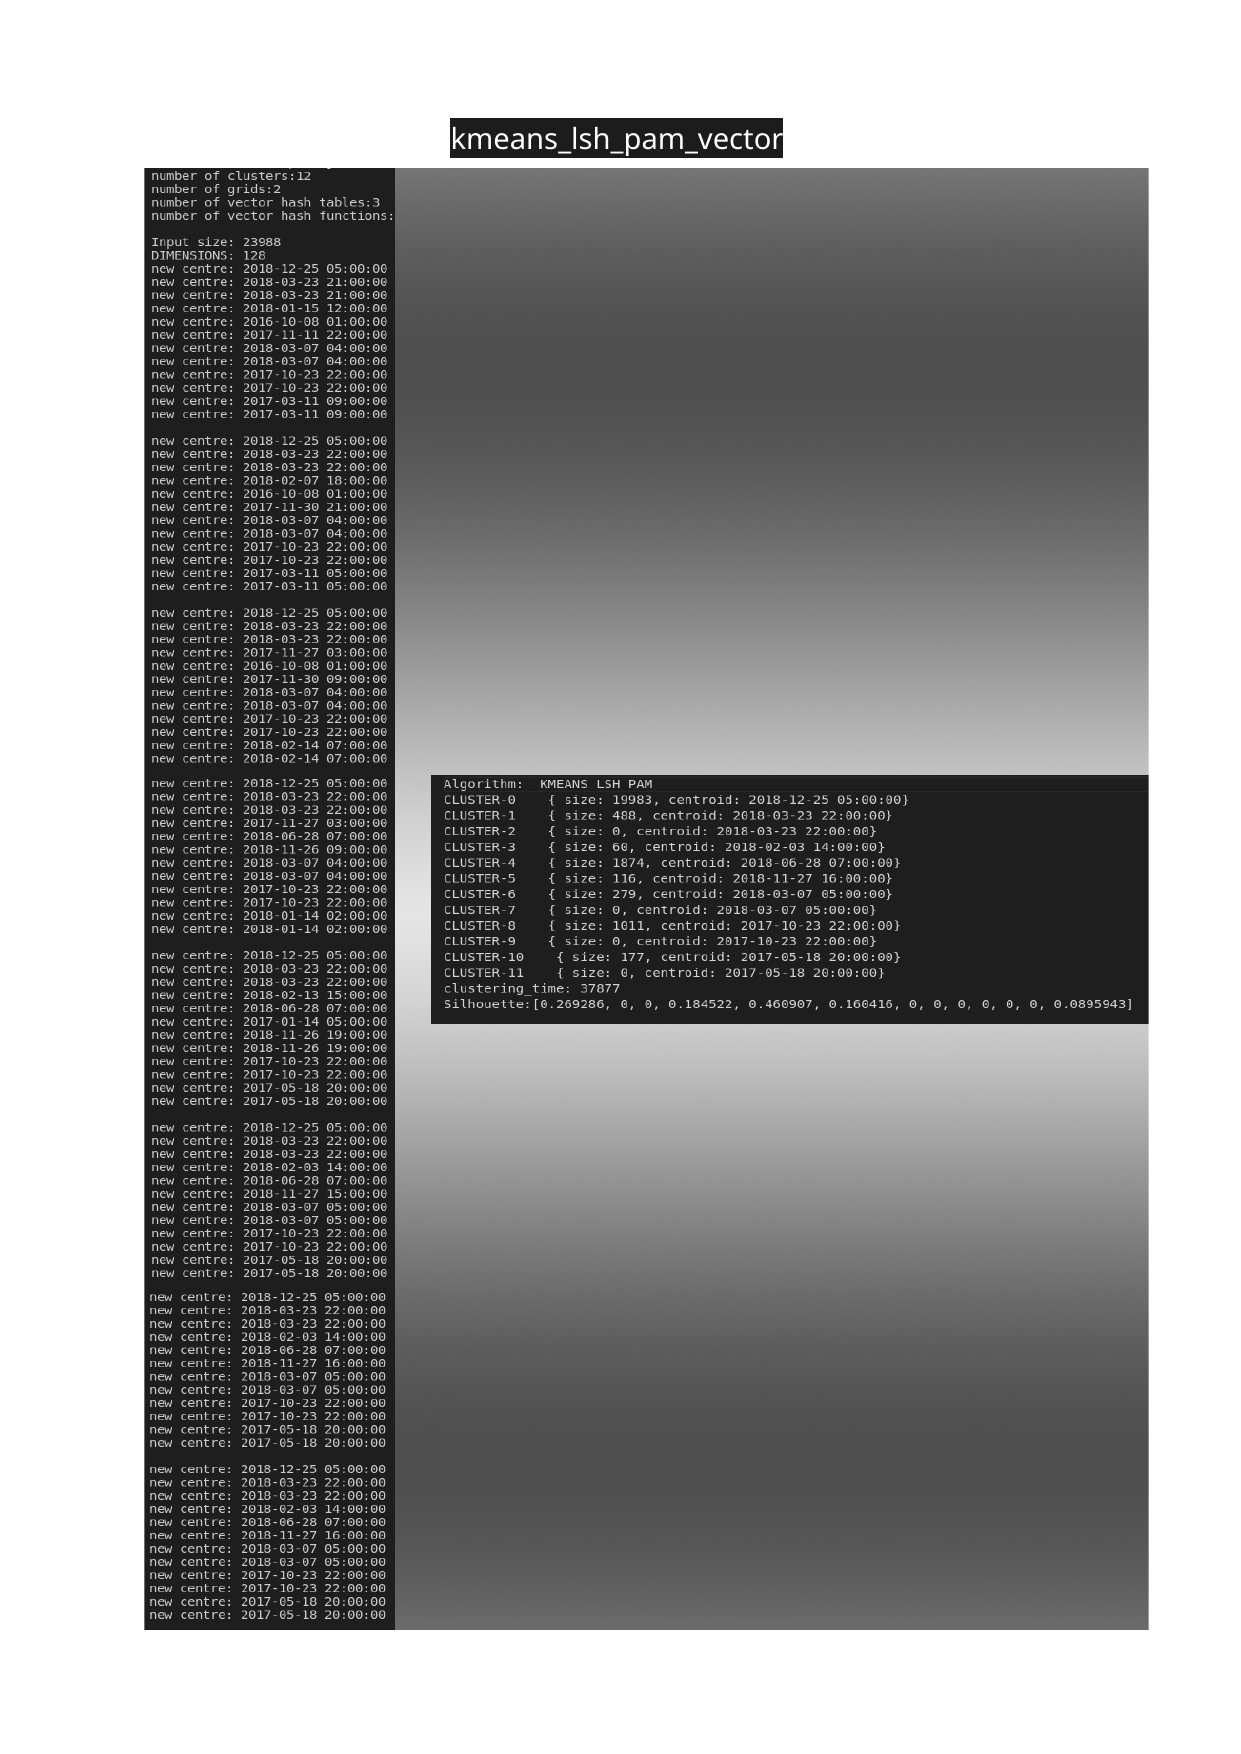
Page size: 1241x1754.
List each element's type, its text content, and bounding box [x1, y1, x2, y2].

subtitle kmeans_lsh_pam_vector [45, 118, 1189, 158]
